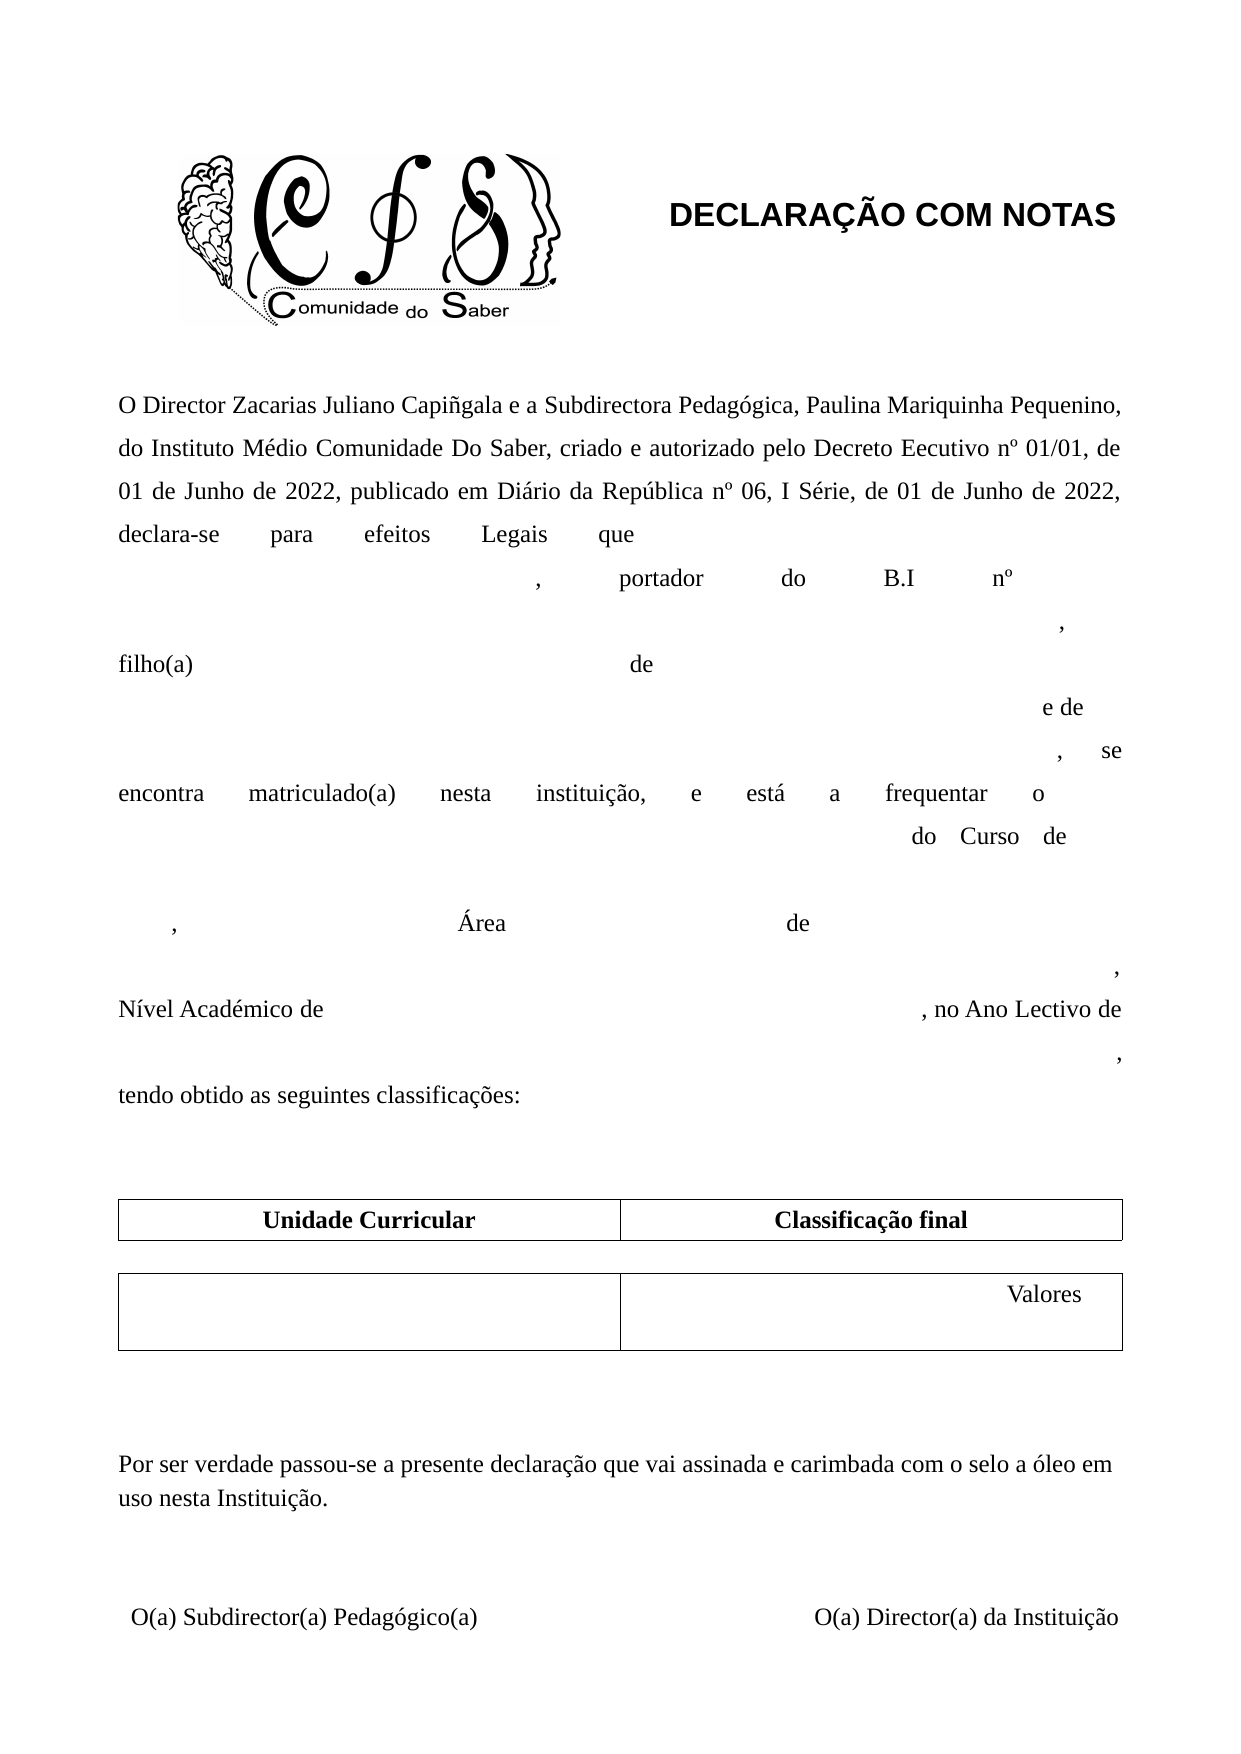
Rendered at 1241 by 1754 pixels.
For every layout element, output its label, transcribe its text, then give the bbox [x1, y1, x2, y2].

table_header DECLARAÇÃO COM NOTAS [621, 148, 1122, 324]
table_header <student_discipline.average> Valores [621, 1274, 1122, 1350]
text O(a) Subdirector(a) Pedagógico(a) O(a) Director(a) da Instituição [118, 1602, 1122, 1631]
table_header Classificação final [621, 1200, 1122, 1240]
text Por ser verdade passou-se a presente declaração que vai assinada e carimbada com o selo a óleo em uso nesta Instituição. [118, 1449, 1122, 1511]
text </for> [118, 1351, 1122, 1379]
text O Director Zacarias Juliano Capiñgala e a Subdirectora Pedagógica, Paulina Mariquinha Pequenino, do Instituto Médio Comunidade Do Saber, criado e autorizado pelo Decreto Eecutivo nº 01/01, de 01 de Junho de 2022, publicado em Diário da República nº 06, I Série, de 01 de Junho de 2022, declara-se para efeitos Legais que <if test="student.student.party"> <student.student.party.name></if>, portador do B.I nº <if test="student.student.party.bi_number"><student.student.party.bi_number></if>, filho(a) de <if test="student.student.party.father"><student.student.party.father.name></if> e de <if test="student.student.party.mother"><student.student.party.mother.name></if>, se encontra matriculado(a) nesta instituição, e está a frequentar o <if test="student.classes.classe"><student.classes.classe.name></if> do Curso de <if test="student.classes.studyplan.course"><student.classes.studyplan.course.name></if>, Área de <if test="student.classes.studyplan.area"><student.classes.studyplan.area.name></if>, Nível Académico de <student.classes.studyplan.academic_level.name>, no Ano Lectivo de <if test="student.classes.lective_year"><student.classes.lective_year.name></if>, tendo obtido as seguintes classificações: [118, 390, 1122, 1109]
text <for each="student_discipline in (student.historic_grades or '')"> [118, 1241, 1122, 1268]
table_header Unidade Curricular [119, 1200, 620, 1240]
text </if> [118, 1383, 1122, 1412]
picture [177, 154, 561, 326]
text <for each="student in (declaration_grades or '')"> [118, 118, 1122, 147]
table_header [119, 148, 620, 324]
table_header <student_discipline.studyplan_discipline.discipline.name> [119, 1274, 620, 1350]
text <if test="student.classe_student_discipline"> [118, 1166, 1122, 1195]
